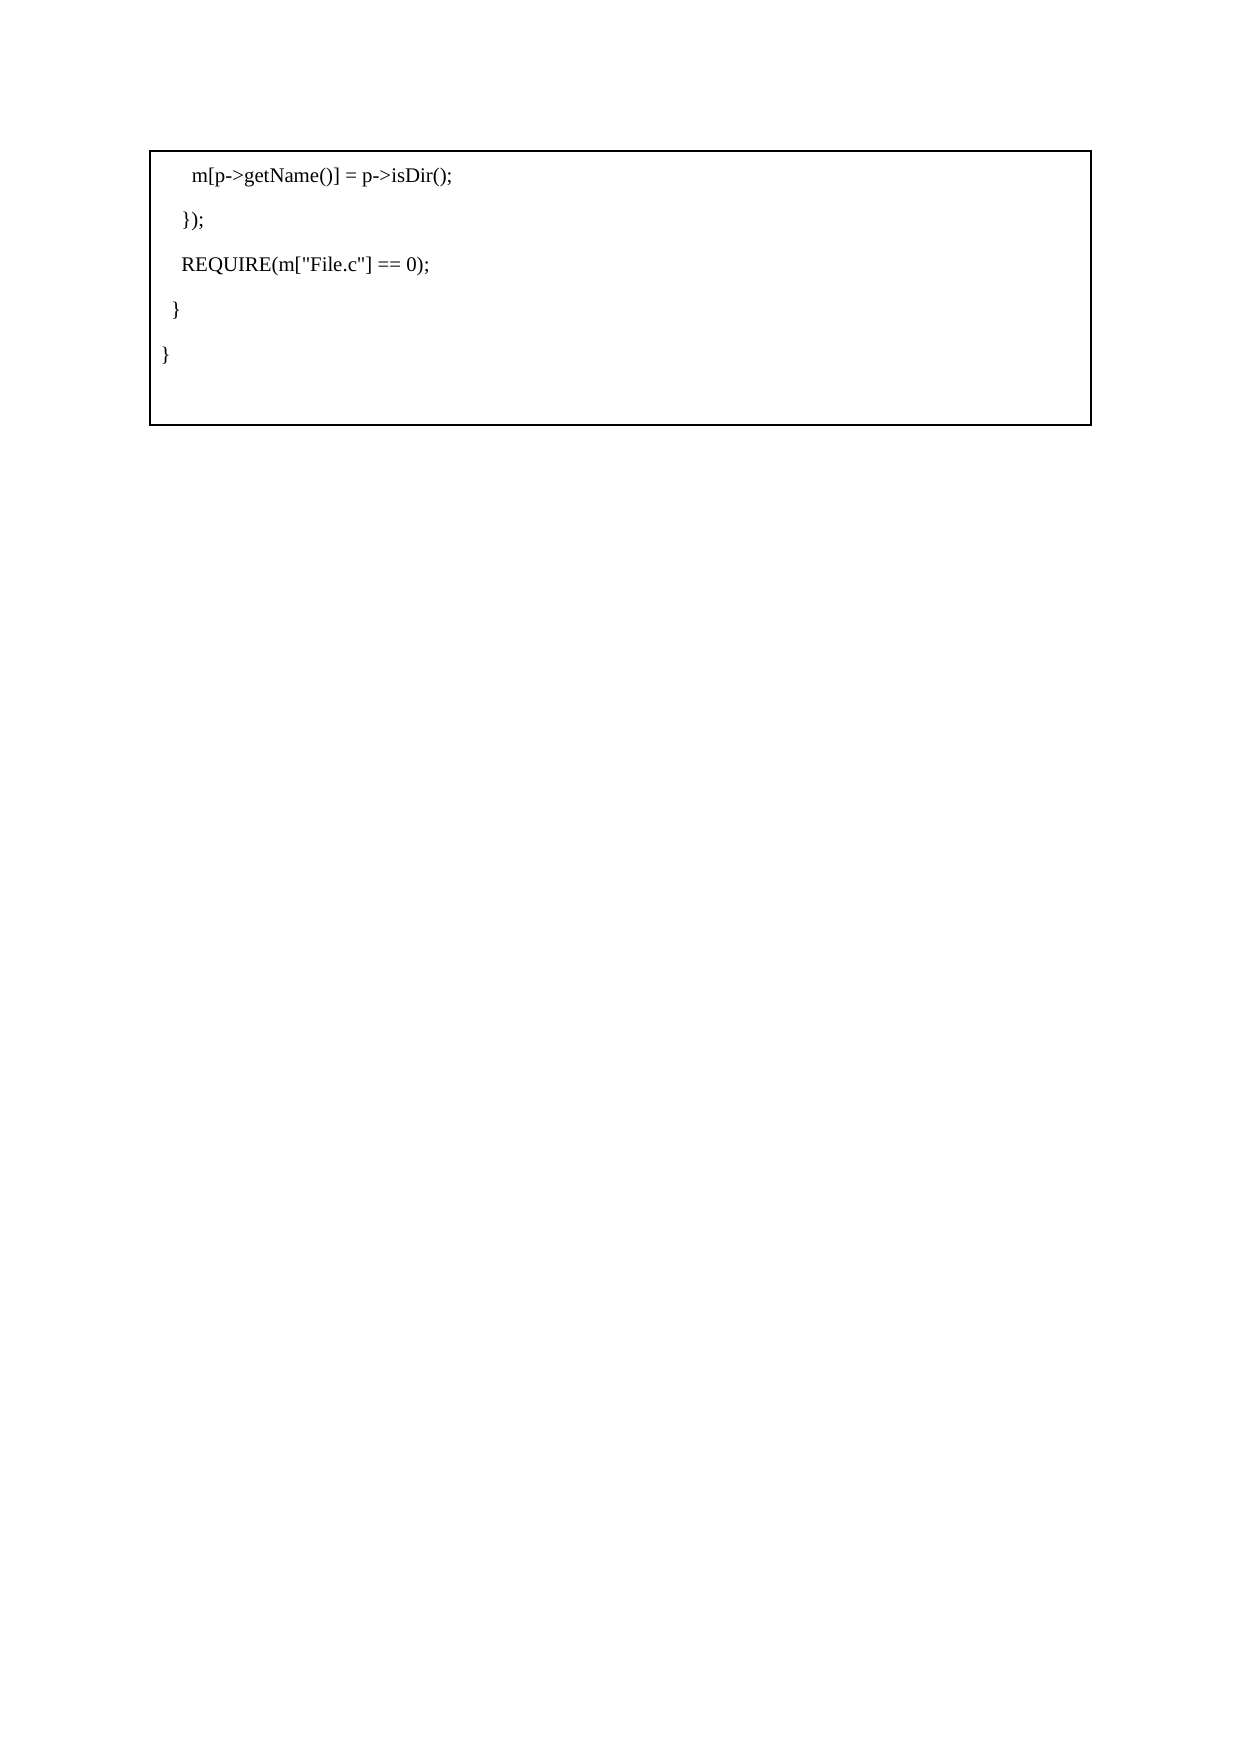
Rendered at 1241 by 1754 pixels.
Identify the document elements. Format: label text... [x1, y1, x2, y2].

table_header m[p->getName()] = p->isDir(); }); REQUIRE(m["File.c"] == 0); } } [151, 152, 1090, 424]
